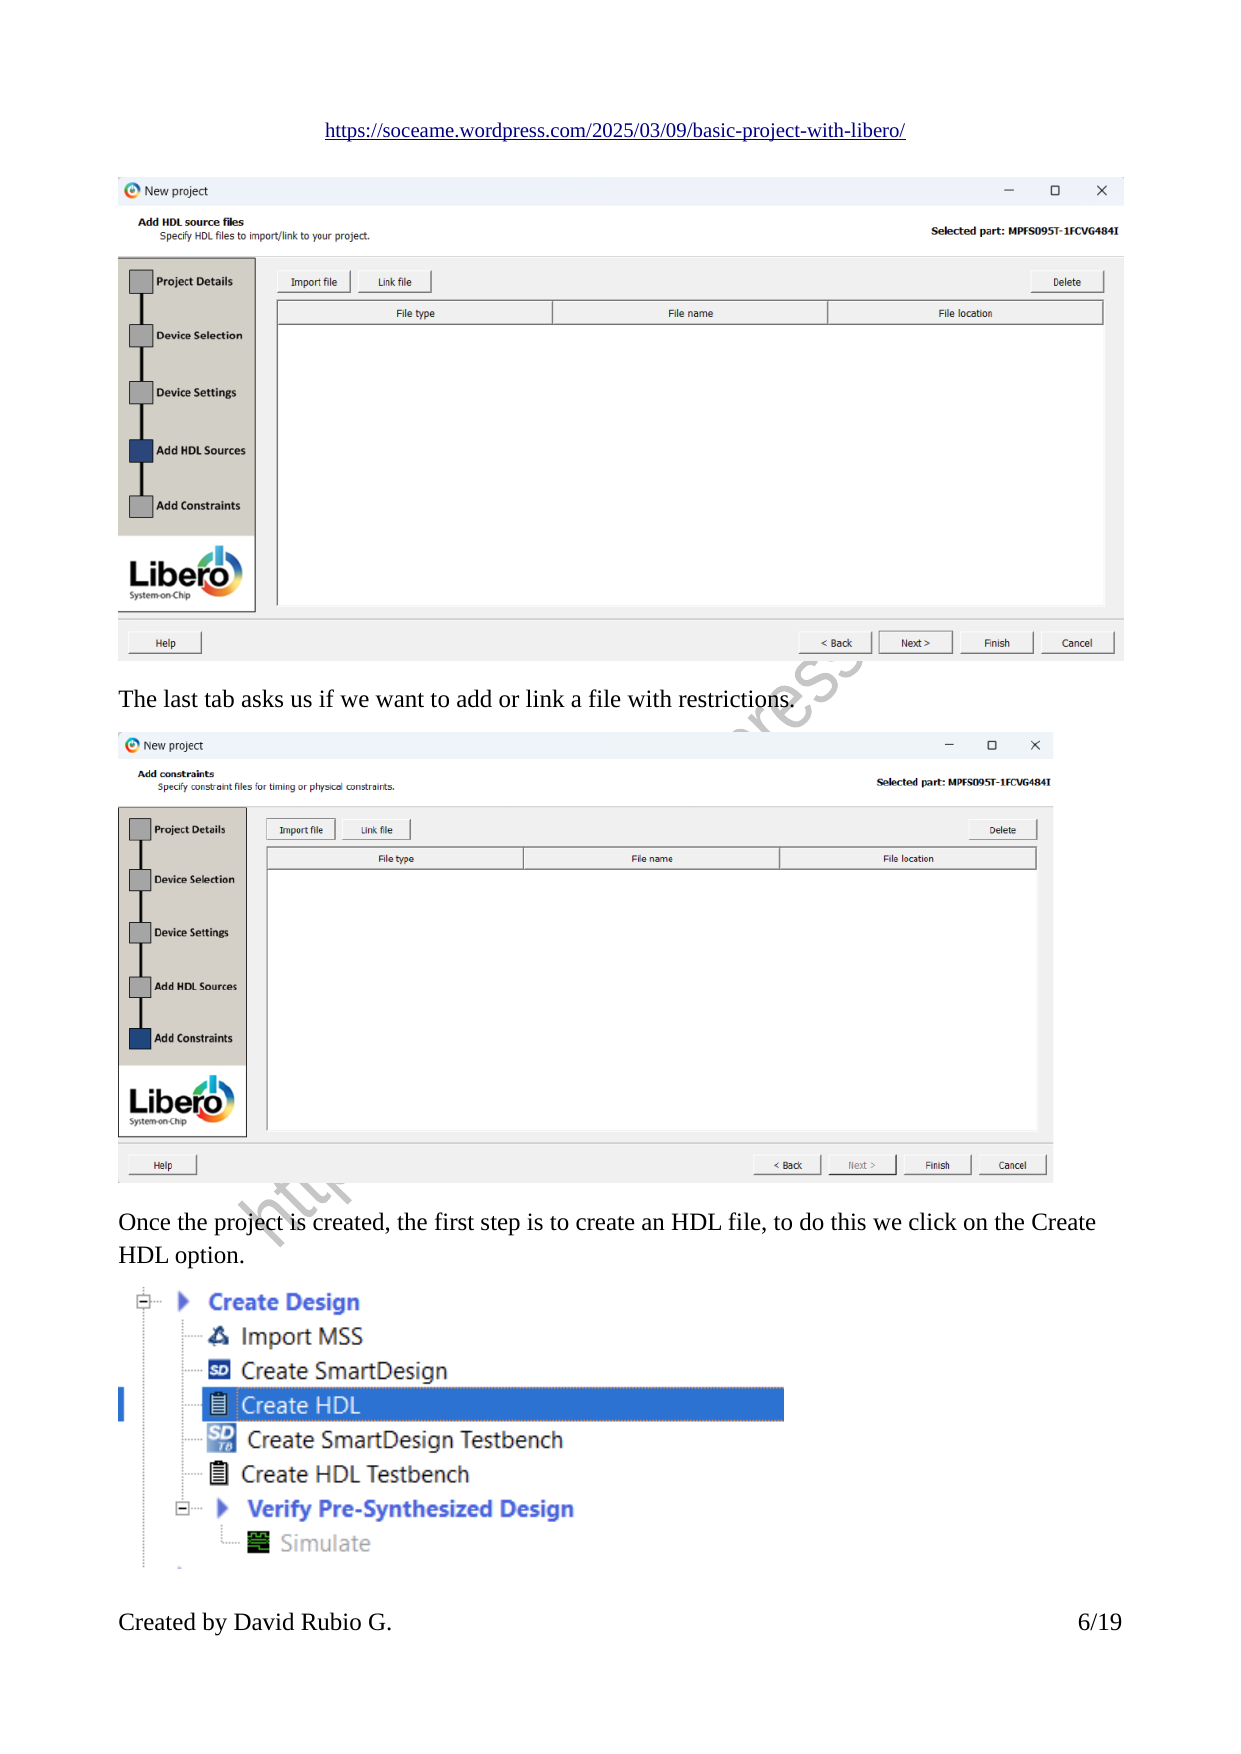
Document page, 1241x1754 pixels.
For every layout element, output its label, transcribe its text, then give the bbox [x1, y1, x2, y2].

picture [118, 1287, 784, 1569]
picture [118, 732, 1054, 1183]
picture [118, 177, 1124, 661]
text The last tab asks us if we want to add or link a file with restrictions. [118, 684, 1122, 713]
text Once the project is created, the first step is to create an HDL file, to do this we click on the Create HDL option. [118, 1207, 1122, 1268]
